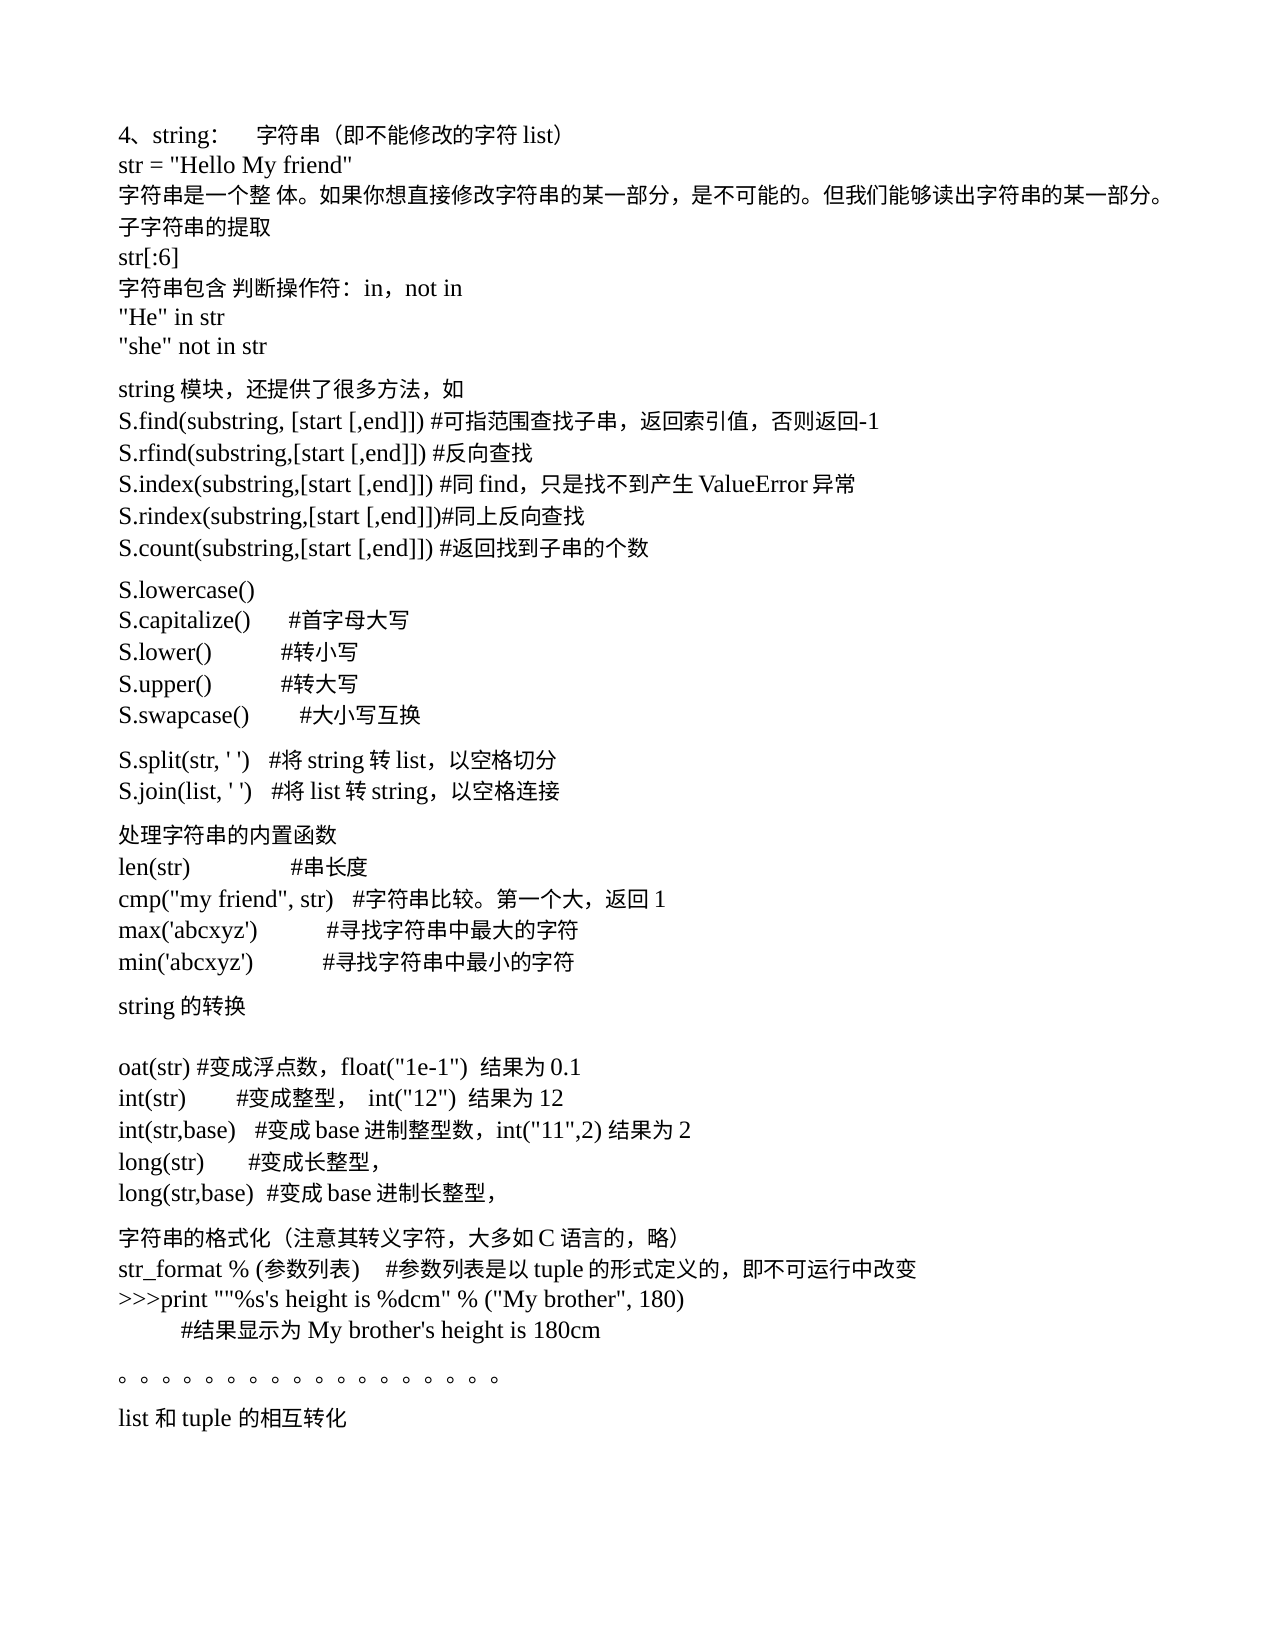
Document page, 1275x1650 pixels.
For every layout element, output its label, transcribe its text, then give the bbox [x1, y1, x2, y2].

text string的转换 oat(str) #变成浮点数，float("1e-1") 结果为0.1 int(str) #变成整型， int("12") 结果为12 int(str,base) #变成base进制整型数，int("11",2) 结果为2 long(str) #变成长整型， long(str,base) #变成base进制长整型， [118, 989, 1157, 1208]
text S.lowercase() S.capitalize() #首字母大写 S.lower() #转小写 S.upper() #转大写 S.swapcase() #大小写互换 [118, 575, 1157, 730]
text string模块，还提供了很多方法，如 S.find(substring, [start [,end]]) #可指范围查找子串，返回索引值，否则返回-1 S.rfind(substring,[start [,end]]) #反向查找 S.index(substring,[start [,end]]) #同find，只是找不到产生ValueError异常 S.rindex(substring,[start [,end]])#同上反向查找 S.count(substring,[start [,end]]) #返回找到子串的个数 [118, 372, 1157, 562]
text list 和 tuple 的相互转化 [118, 1401, 1157, 1433]
text 字符串的格式化（注意其转义字符，大多如C语言的，略） str_format % (参数列表) #参数列表是以tuple的形式定义的，即不可运行中改变 >>>print ""%s's height is %dcm" % ("My brother", 180) #结果显示为 My brother's height is 180cm [118, 1221, 1157, 1344]
text 处理字符串的内置函数 len(str) #串长度 cmp("my friend", str) #字符串比较。第一个大，返回1 max('abcxyz') #寻找字符串中最大的字符 min('abcxyz') #寻找字符串中最小的字符 [118, 818, 1157, 977]
text S.split(str, ' ') #将string转list，以空格切分 S.join(list, ' ') #将list转string，以空格连接 [118, 743, 1157, 806]
text 。。。。。。。。。。。。。。。。。。 [118, 1357, 1157, 1388]
text 4、string： 字符串（即不能修改的字符list） str = "Hello My friend" 字符串是一个整 体。如果你想直接修改字符串的某一部分，是不可能的。但我们能够读出字符串的某一部分。 子字符串的提取 str[:6] 字符串包含 判断操作符：in，not in "He" in str "she" not in str [118, 118, 1157, 360]
